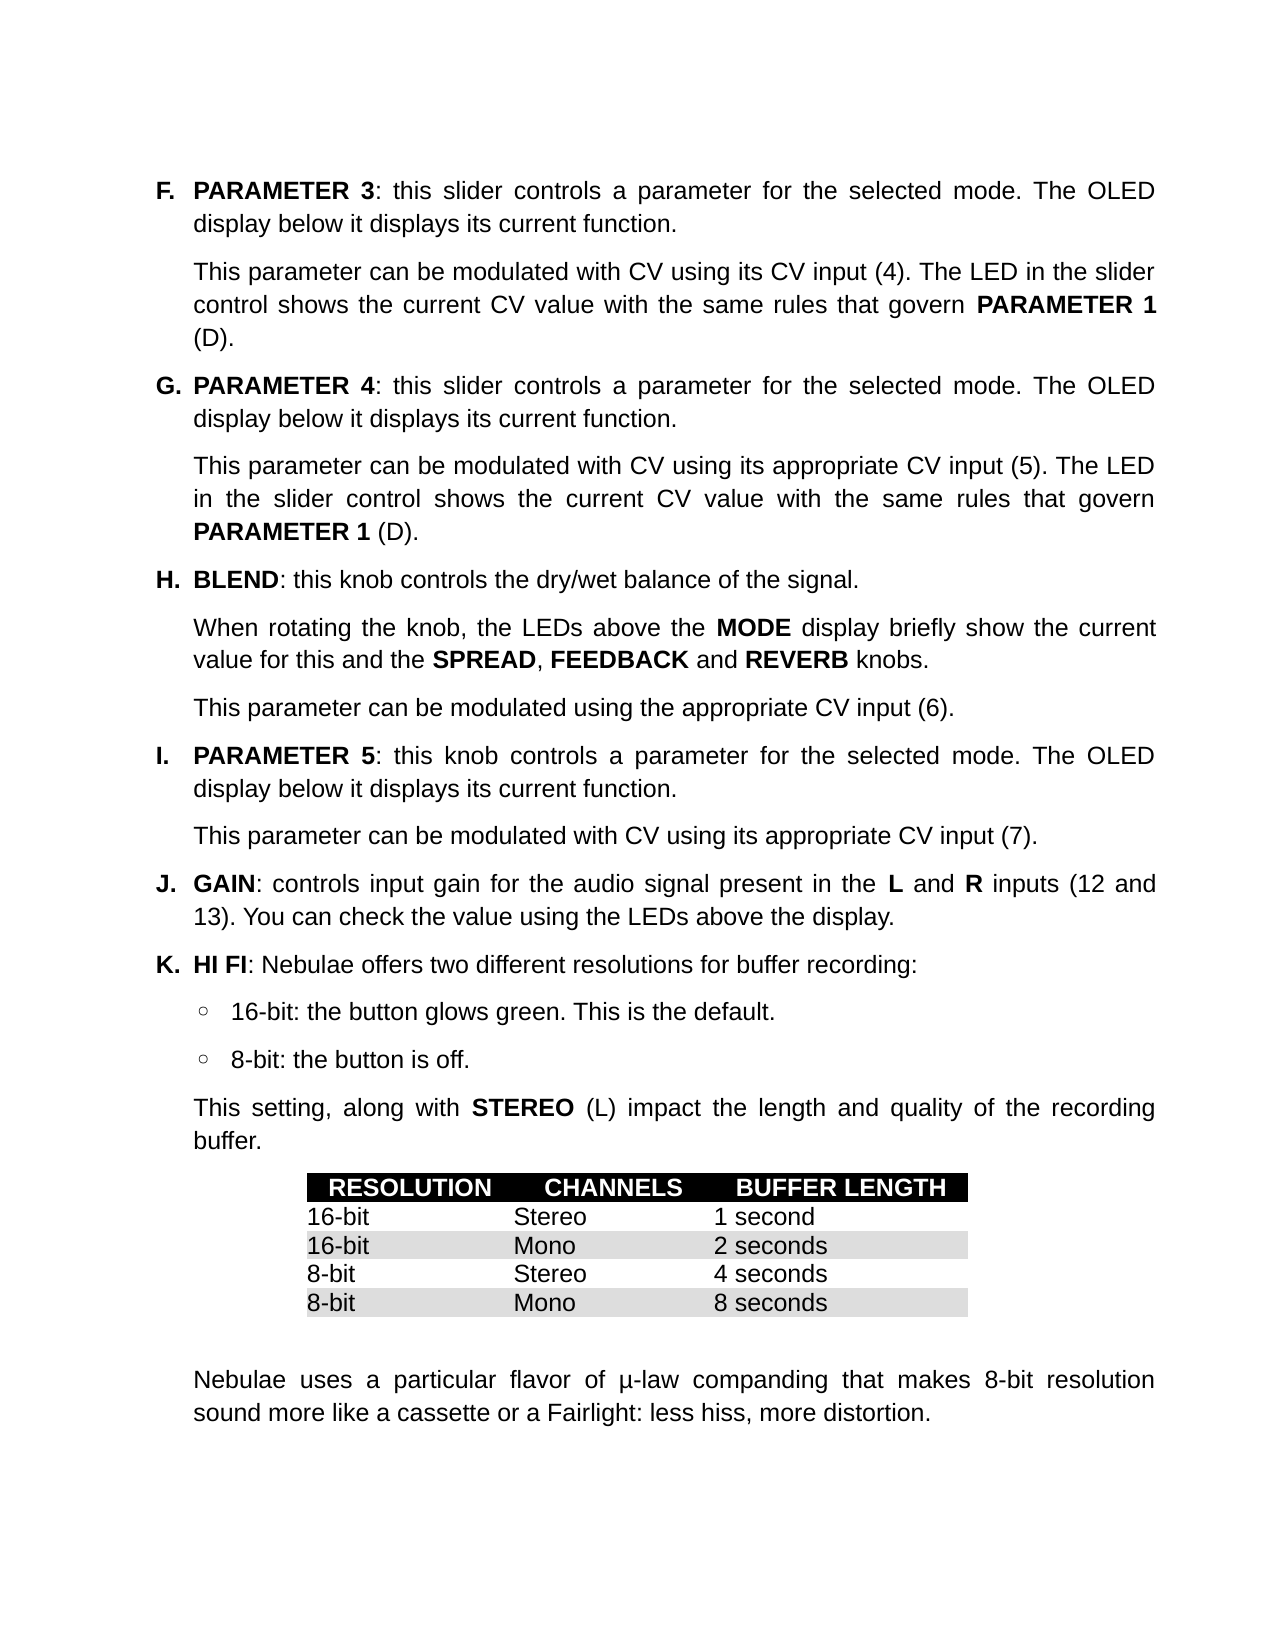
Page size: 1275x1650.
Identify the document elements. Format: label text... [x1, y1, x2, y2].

list HI FI: Nebulae offers two different resolutions for buffer recording: [156, 949, 1157, 978]
list This parameter can be modulated using the appropriate CV input (6). [156, 693, 1157, 722]
list BLEND: this knob controls the dry/wet balance of the signal. [156, 565, 1157, 594]
list This setting, along with STEREO (L) impact the length and quality of the recording buffer. [156, 1093, 1157, 1154]
list This parameter can be modulated with CV using its appropriate CV input (5). The LED in the slider control shows the current CV value with the same rules that govern PARAMETER 1 (D). [156, 451, 1157, 546]
list PARAMETER 3: this slider controls a parameter for the selected mode. The OLED display below it displays its current function. [156, 176, 1157, 238]
list 16-bit: the button glows green. This is the default. [193, 997, 1157, 1026]
list This parameter can be modulated with CV using its CV input (4). The LED in the slider control shows the current CV value with the same rules that govern PARAMETER 1 (D). [156, 257, 1157, 352]
list This parameter can be modulated with CV using its appropriate CV input (7). [156, 821, 1157, 850]
list PARAMETER 5: this knob controls a parameter for the selected mode. The OLED display below it displays its current function. [156, 741, 1157, 802]
list Nebulae uses a particular flavor of µ-law companding that makes 8-bit resolution sound more like a cassette or a Fairlight: less hiss, more distortion. [156, 1364, 1157, 1426]
list When rotating the knob, the LEDs above the MODE display briefly show the current value for this and the SPREAD, FEEDBACK and REVERB knobs. [156, 612, 1157, 674]
list 8-bit: the button is off. [193, 1045, 1157, 1074]
list GAIN: controls input gain for the audio signal present in the L and R inputs (12 and 13). You can check the value using the LEDs above the display. [156, 869, 1157, 931]
list PARAMETER 4: this slider controls a parameter for the selected mode. The OLED display below it displays its current function. [156, 371, 1157, 432]
